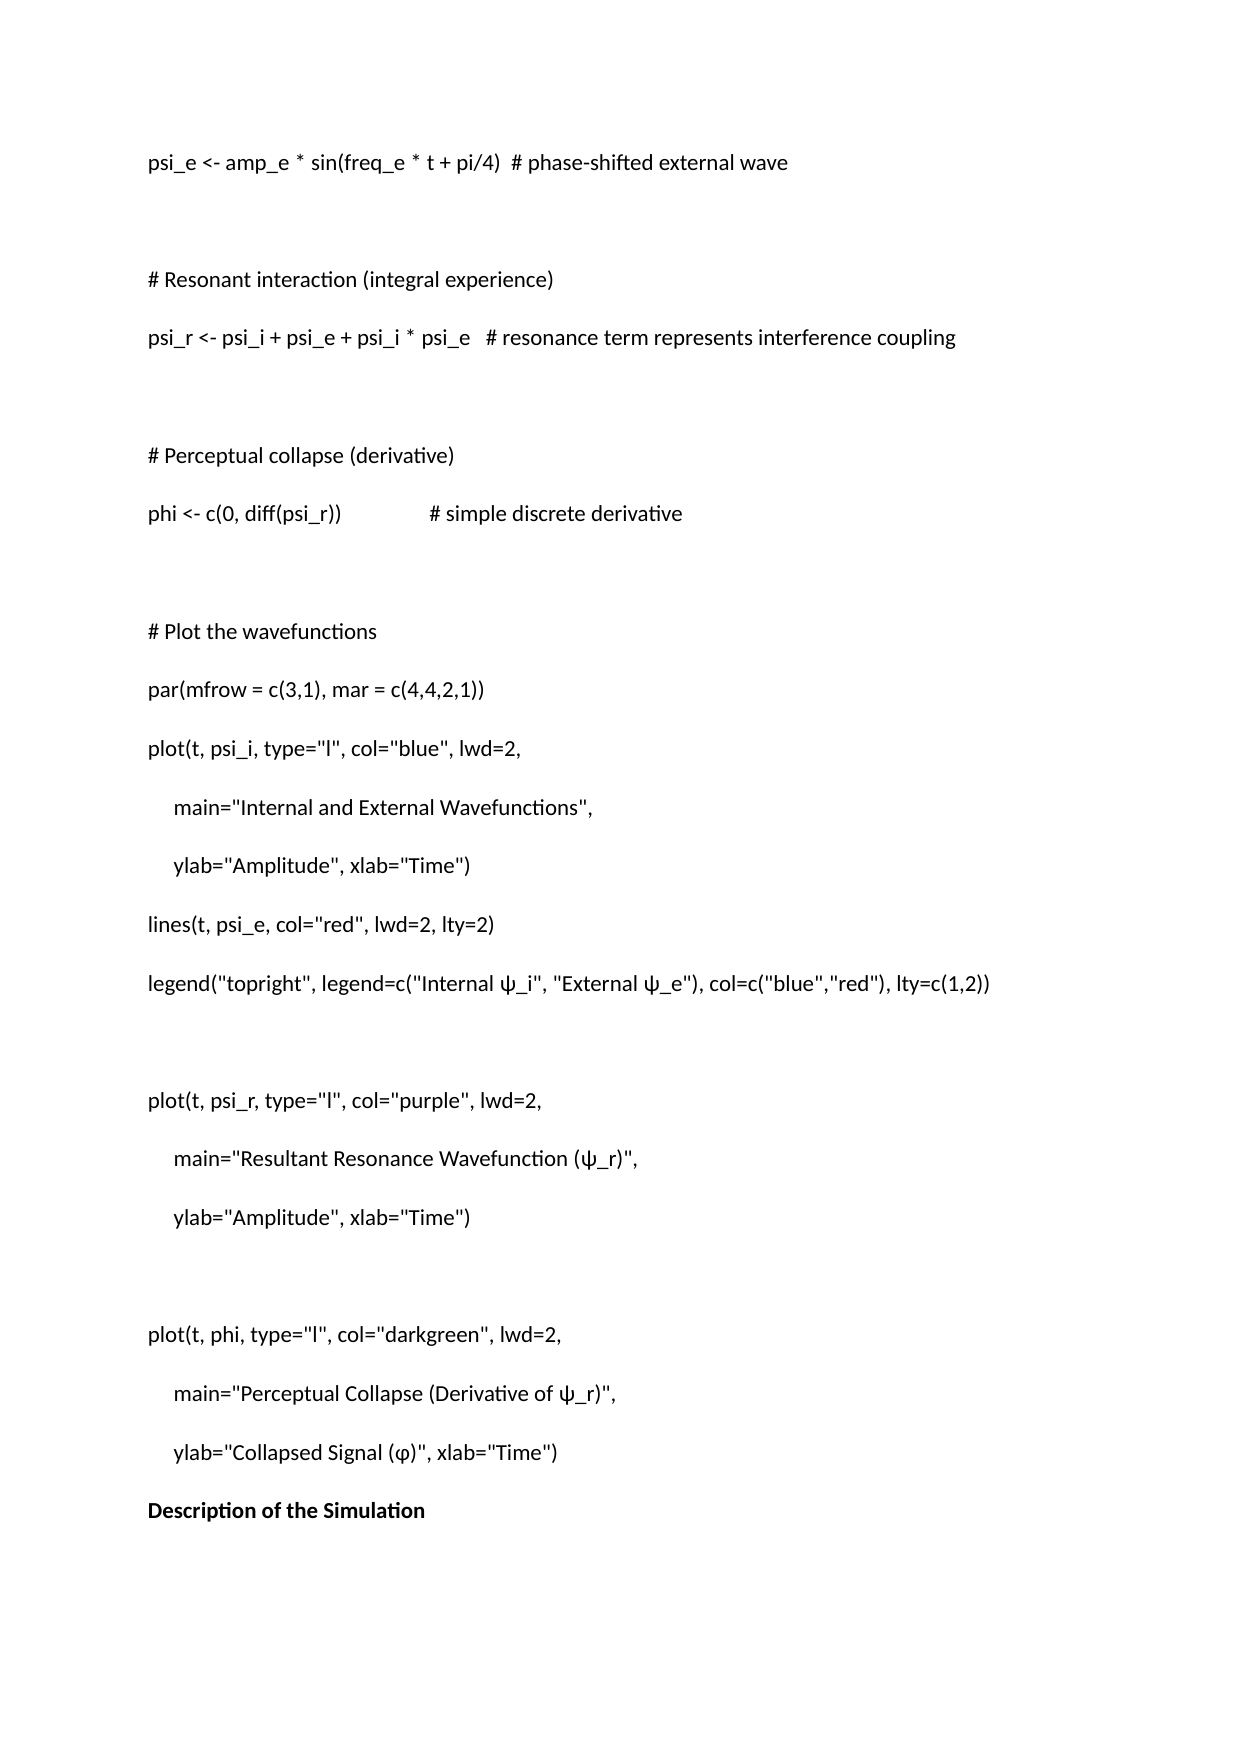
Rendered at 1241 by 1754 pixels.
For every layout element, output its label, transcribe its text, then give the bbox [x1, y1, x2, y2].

text legend("topright", legend=c("Internal ψ_i", "External ψ_e"), col=c("blue","red"), lty=c(1,2)) [148, 969, 1093, 997]
text psi_e <- amp_e * sin(freq_e * t + pi/4) # phase-shifted external wave [148, 148, 1093, 176]
text # Perceptual collapse (derivative) [148, 441, 1093, 469]
text # Resonant interaction (integral experience) [148, 265, 1093, 293]
text lines(t, psi_e, col="red", lwd=2, lty=2) [148, 910, 1093, 938]
text plot(t, psi_i, type="l", col="blue", lwd=2, [148, 734, 1093, 762]
text ylab="Amplitude", xlab="Time") [148, 851, 1093, 879]
text Description of the Simulation [148, 1496, 1093, 1524]
text ylab="Amplitude", xlab="Time") [148, 1203, 1093, 1231]
text ylab="Collapsed Signal (φ)", xlab="Time") [148, 1438, 1093, 1466]
text plot(t, phi, type="l", col="darkgreen", lwd=2, [148, 1321, 1093, 1348]
text main="Resultant Resonance Wavefunction (ψ_r)", [148, 1144, 1093, 1173]
text phi <- c(0, diff(psi_r)) # simple discrete derivative [148, 499, 1093, 527]
text psi_r <- psi_i + psi_e + psi_i * psi_e # resonance term represents interference coupling [148, 323, 1093, 352]
text main="Internal and External Wavefunctions", [148, 793, 1093, 821]
text plot(t, psi_r, type="l", col="purple", lwd=2, [148, 1086, 1093, 1114]
text main="Perceptual Collapse (Derivative of ψ_r)", [148, 1379, 1093, 1407]
text # Plot the wavefunctions [148, 617, 1093, 645]
text par(mfrow = c(3,1), mar = c(4,4,2,1)) [148, 675, 1093, 703]
